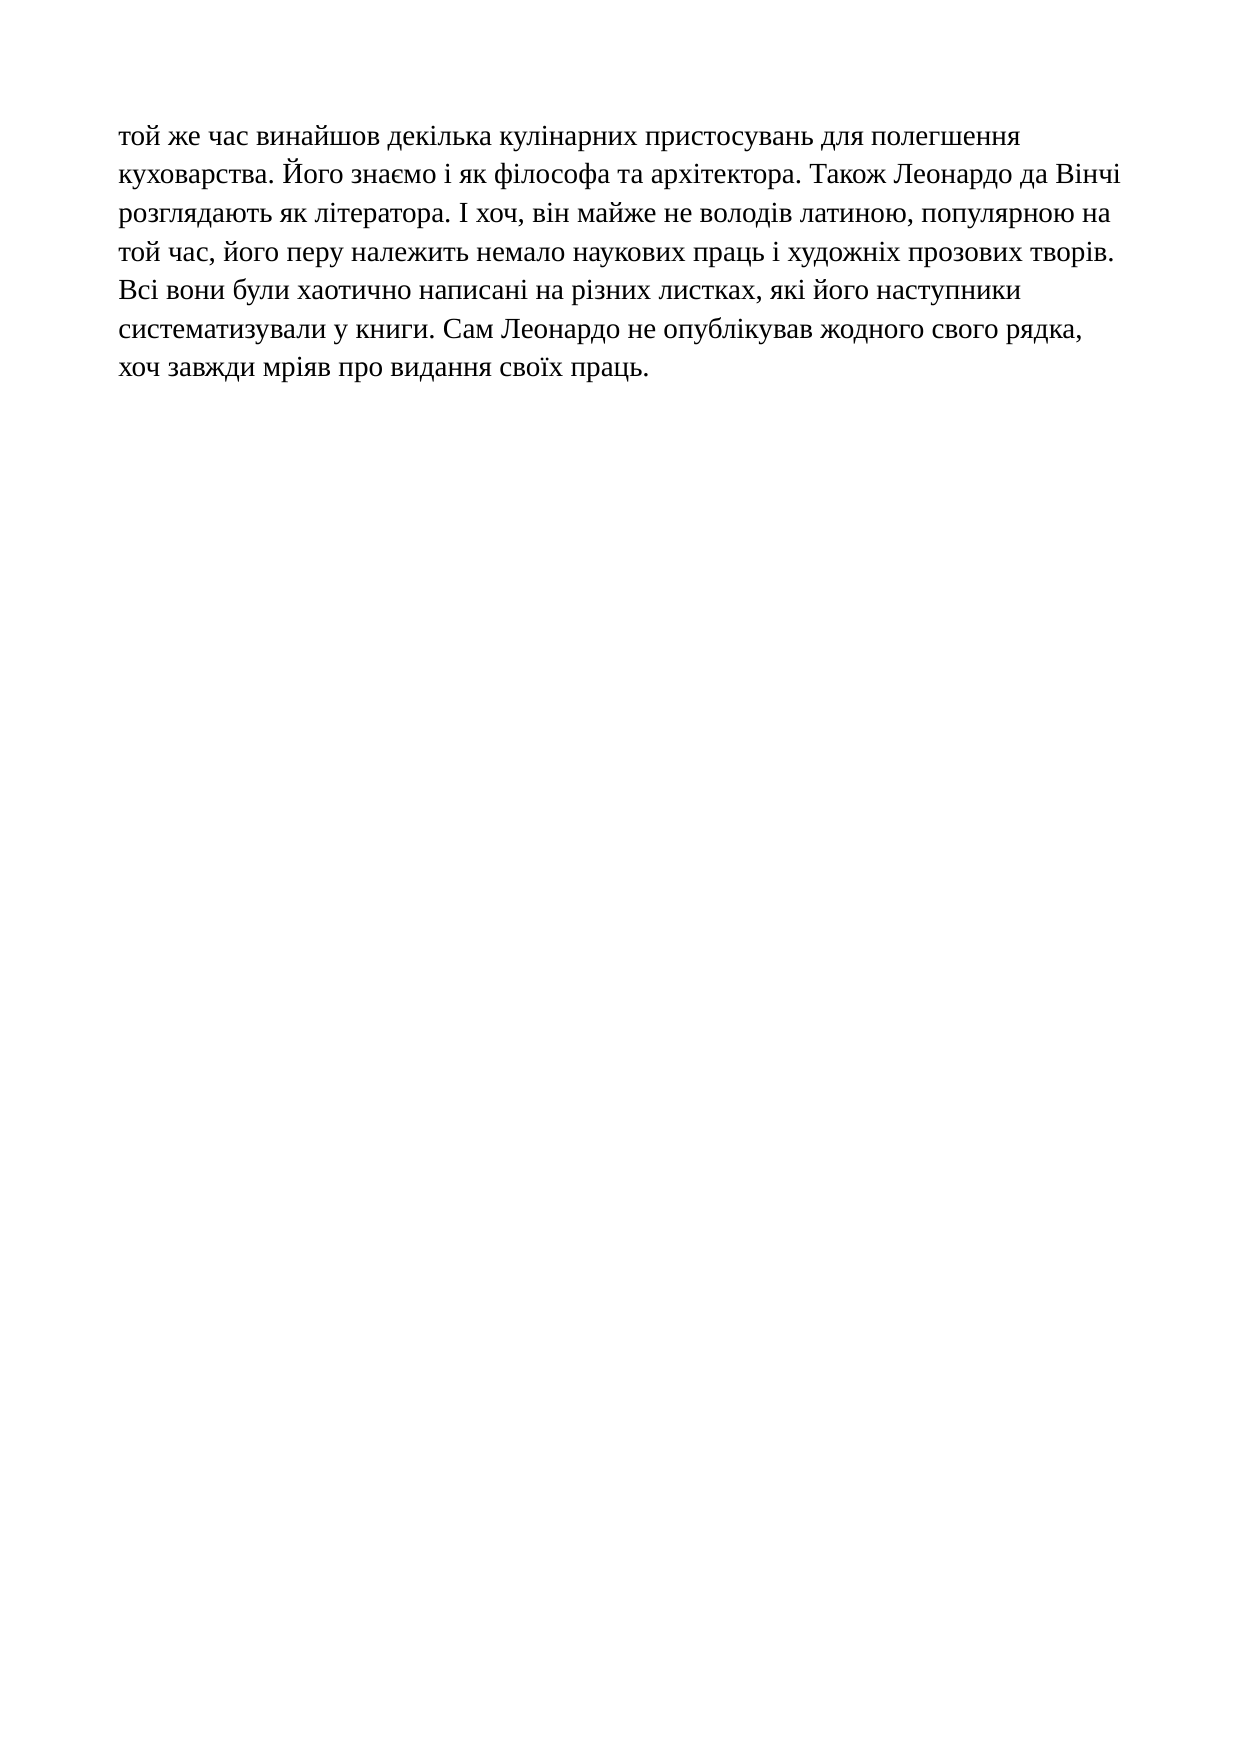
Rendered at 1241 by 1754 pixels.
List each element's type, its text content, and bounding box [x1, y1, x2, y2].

text той же час винайшов декілька кулінарних пристосувань для полегшення куховарства. Його знаємо і як філософа та архітектора. Також Леонардо да Вінчі розглядають як літератора. І хоч, він майже не володів латиною, популярною на той час, його перу належить немало наукових праць і художніх прозових творів. Всі вони були хаотично написані на різних листках, які його наступники систематизували у книги. Сам Леонардо не опублікував жодного свого рядка, хоч завжди мріяв про видання своїх праць. [118, 118, 1122, 383]
